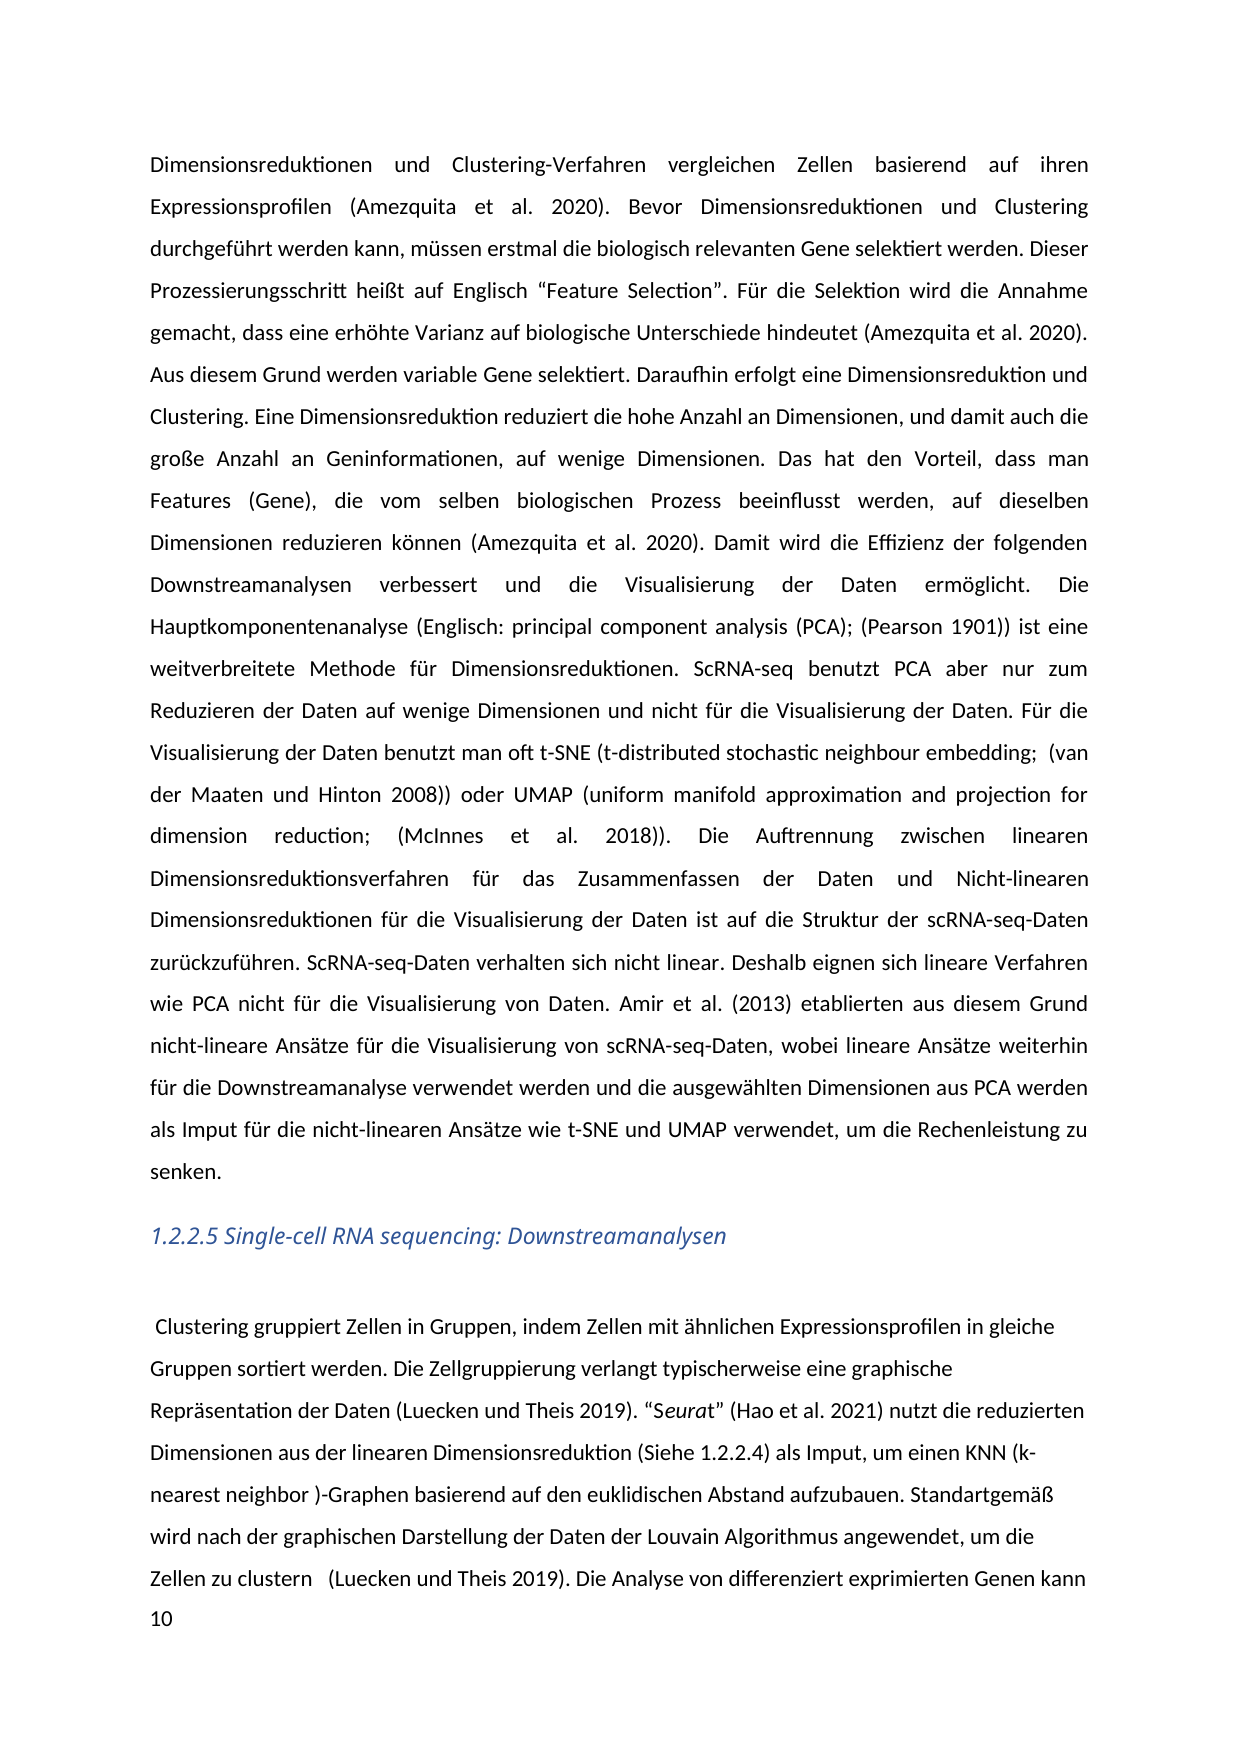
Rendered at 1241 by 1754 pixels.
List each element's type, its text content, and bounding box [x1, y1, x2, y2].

subtitle 1.2.2.5 Single-cell RNA sequencing: Downstreamanalysen [150, 1220, 1090, 1252]
text Clustering gruppiert Zellen in Gruppen, indem Zellen mit ähnlichen Expressionsprofilen in gleiche Gruppen sortiert werden. Die Zellgruppierung verlangt typischerweise eine graphische Repräsentation der Daten (Luecken und Theis 2019). “Seurat” (Hao et al. 2021) nutzt die reduzierten Dimensionen aus der linearen Dimensionsreduktion (Siehe 1.2.2.4) als Imput, um einen KNN (k-nearest neighbor )-Graphen basierend auf den euklidischen Abstand aufzubauen. Standartgemäß wird nach der graphischen Darstellung der Daten der Louvain Algorithmus angewendet, um die Zellen zu clustern (Luecken und Theis 2019). Die Analyse von differenziert exprimierten Genen kann [150, 1312, 1090, 1592]
text Dimensionsreduktionen und Clustering-Verfahren vergleichen Zellen basierend auf ihren Expressionsprofilen (Amezquita et al. 2020). Bevor Dimensionsreduktionen und Clustering durchgeführt werden kann, müssen erstmal die biologisch relevanten Gene selektiert werden. Dieser Prozessierungsschritt heißt auf Englisch “Feature Selection”. Für die Selektion wird die Annahme gemacht, dass eine erhöhte Varianz auf biologische Unterschiede hindeutet (Amezquita et al. 2020). Aus diesem Grund werden variable Gene selektiert. Daraufhin erfolgt eine Dimensionsreduktion und Clustering. Eine Dimensionsreduktion reduziert die hohe Anzahl an Dimensionen, und damit auch die große Anzahl an Geninformationen, auf wenige Dimensionen. Das hat den Vorteil, dass man Features (Gene), die vom selben biologischen Prozess beeinflusst werden, auf dieselben Dimensionen reduzieren können (Amezquita et al. 2020). Damit wird die Effizienz der folgenden Downstreamanalysen verbessert und die Visualisierung der Daten ermöglicht. Die Hauptkomponentenanalyse (Englisch: principal component analysis (PCA); (Pearson 1901)) ist eine weitverbreitete Methode für Dimensionsreduktionen. ScRNA-seq benutzt PCA aber nur zum Reduzieren der Daten auf wenige Dimensionen und nicht für die Visualisierung der Daten. Für die Visualisierung der Daten benutzt man oft t-SNE (t-distributed stochastic neighbour embedding; (van der Maaten und Hinton 2008)) oder UMAP (uniform manifold approximation and projection for dimension reduction; (McInnes et al. 2018)). Die Auftrennung zwischen linearen Dimensionsreduktionsverfahren für das Zusammenfassen der Daten und Nicht-linearen Dimensionsreduktionen für die Visualisierung der Daten ist auf die Struktur der scRNA-seq-Daten zurückzuführen. ScRNA-seq-Daten verhalten sich nicht linear. Deshalb eignen sich lineare Verfahren wie PCA nicht für die Visualisierung von Daten. Amir et al. (2013) etablierten aus diesem Grund nicht-lineare Ansätze für die Visualisierung von scRNA-seq-Daten, wobei lineare Ansätze weiterhin für die Downstreamanalyse verwendet werden und die ausgewählten Dimensionen aus PCA werden als Imput für die nicht-linearen Ansätze wie t-SNE und UMAP verwendet, um die Rechenleistung zu senken. [150, 150, 1090, 1186]
